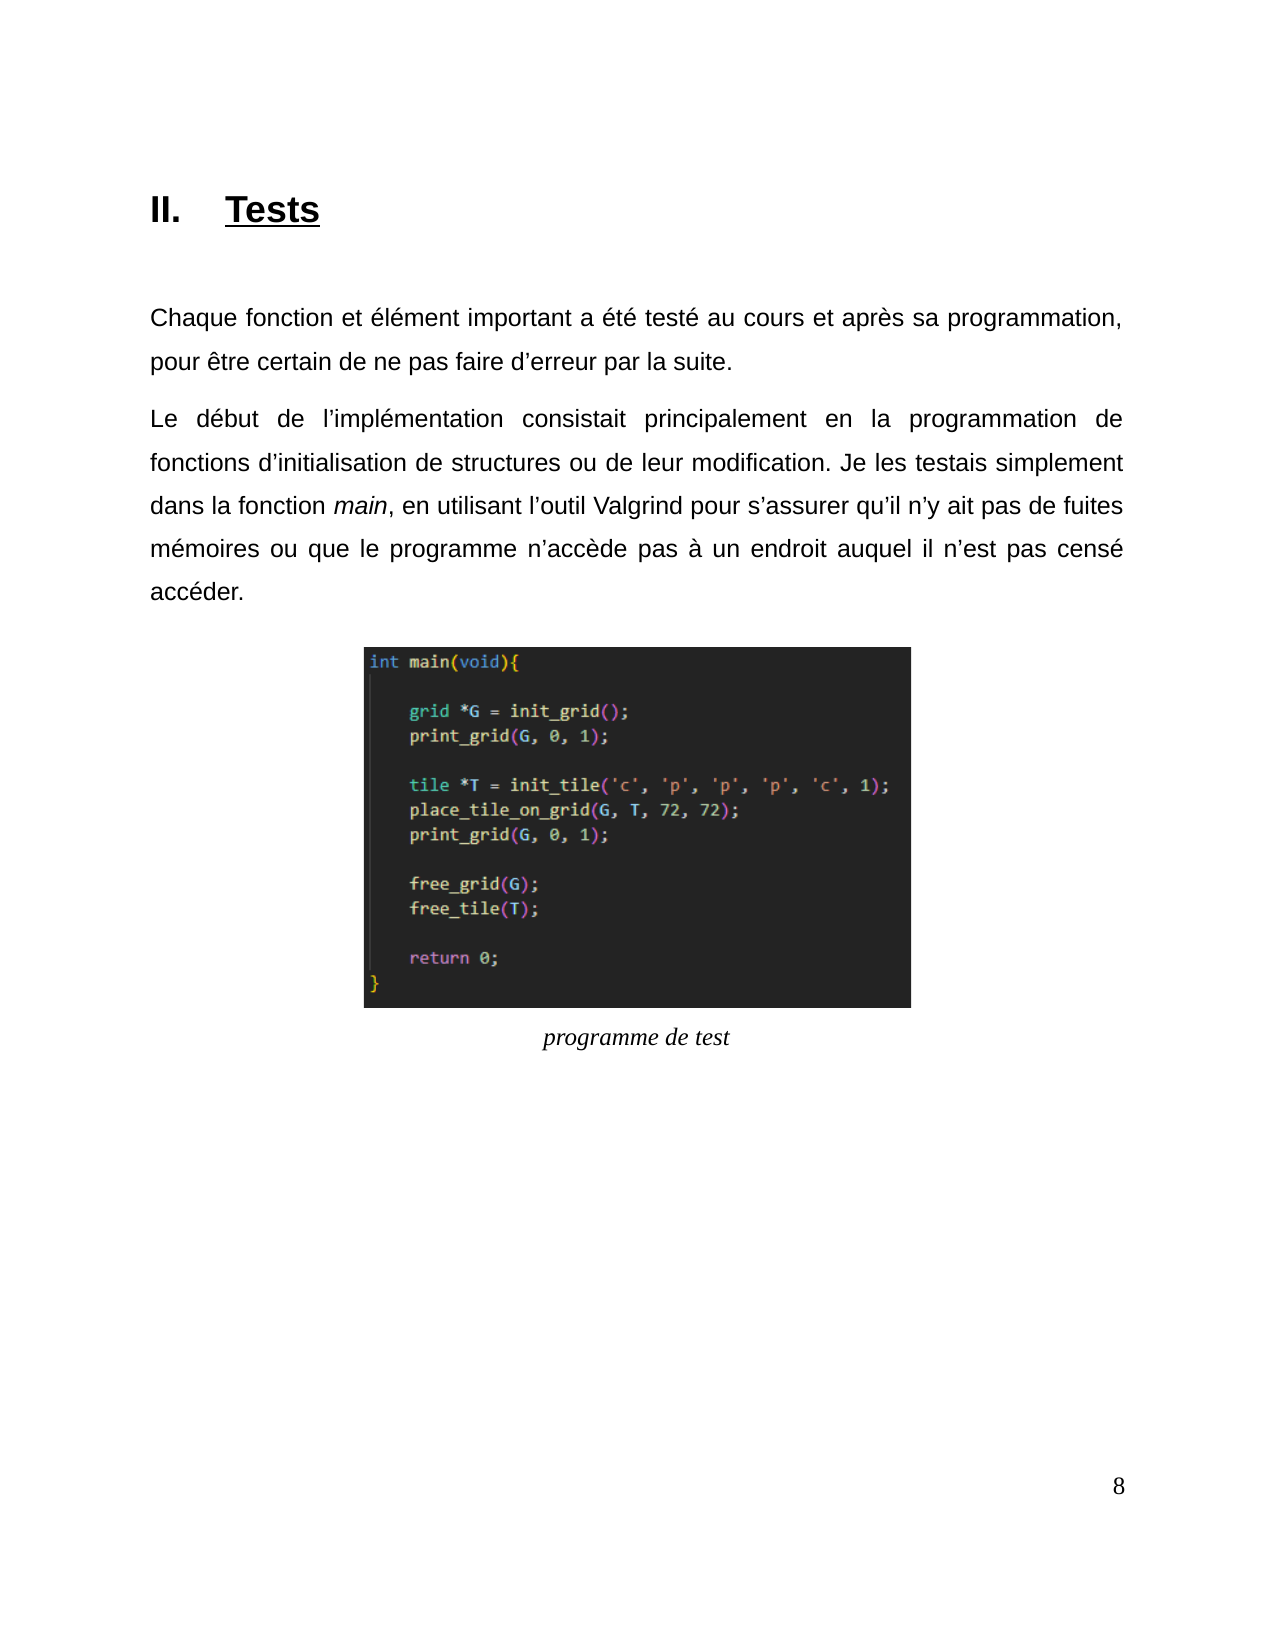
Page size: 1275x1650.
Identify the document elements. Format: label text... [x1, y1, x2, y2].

text Le début de l’implémentation consistait principalement en la programmation de fonctions d’initialisation de structures ou de leur modification. Je les testais simplement dans la fonction main, en utilisant l’outil Valgrind pour s’assurer qu’il n’y ait pas de fuites mémoires ou que le programme n’accède pas à un endroit auquel il n’est pas censé accéder. [150, 404, 1125, 606]
picture [363, 647, 912, 1008]
text Chaque fonction et élément important a été testé au cours et après sa programmation, pour être certain de ne pas faire d’erreur par la suite. [150, 303, 1125, 375]
text programme de test [308, 647, 967, 1051]
subtitle Tests [150, 187, 1125, 231]
